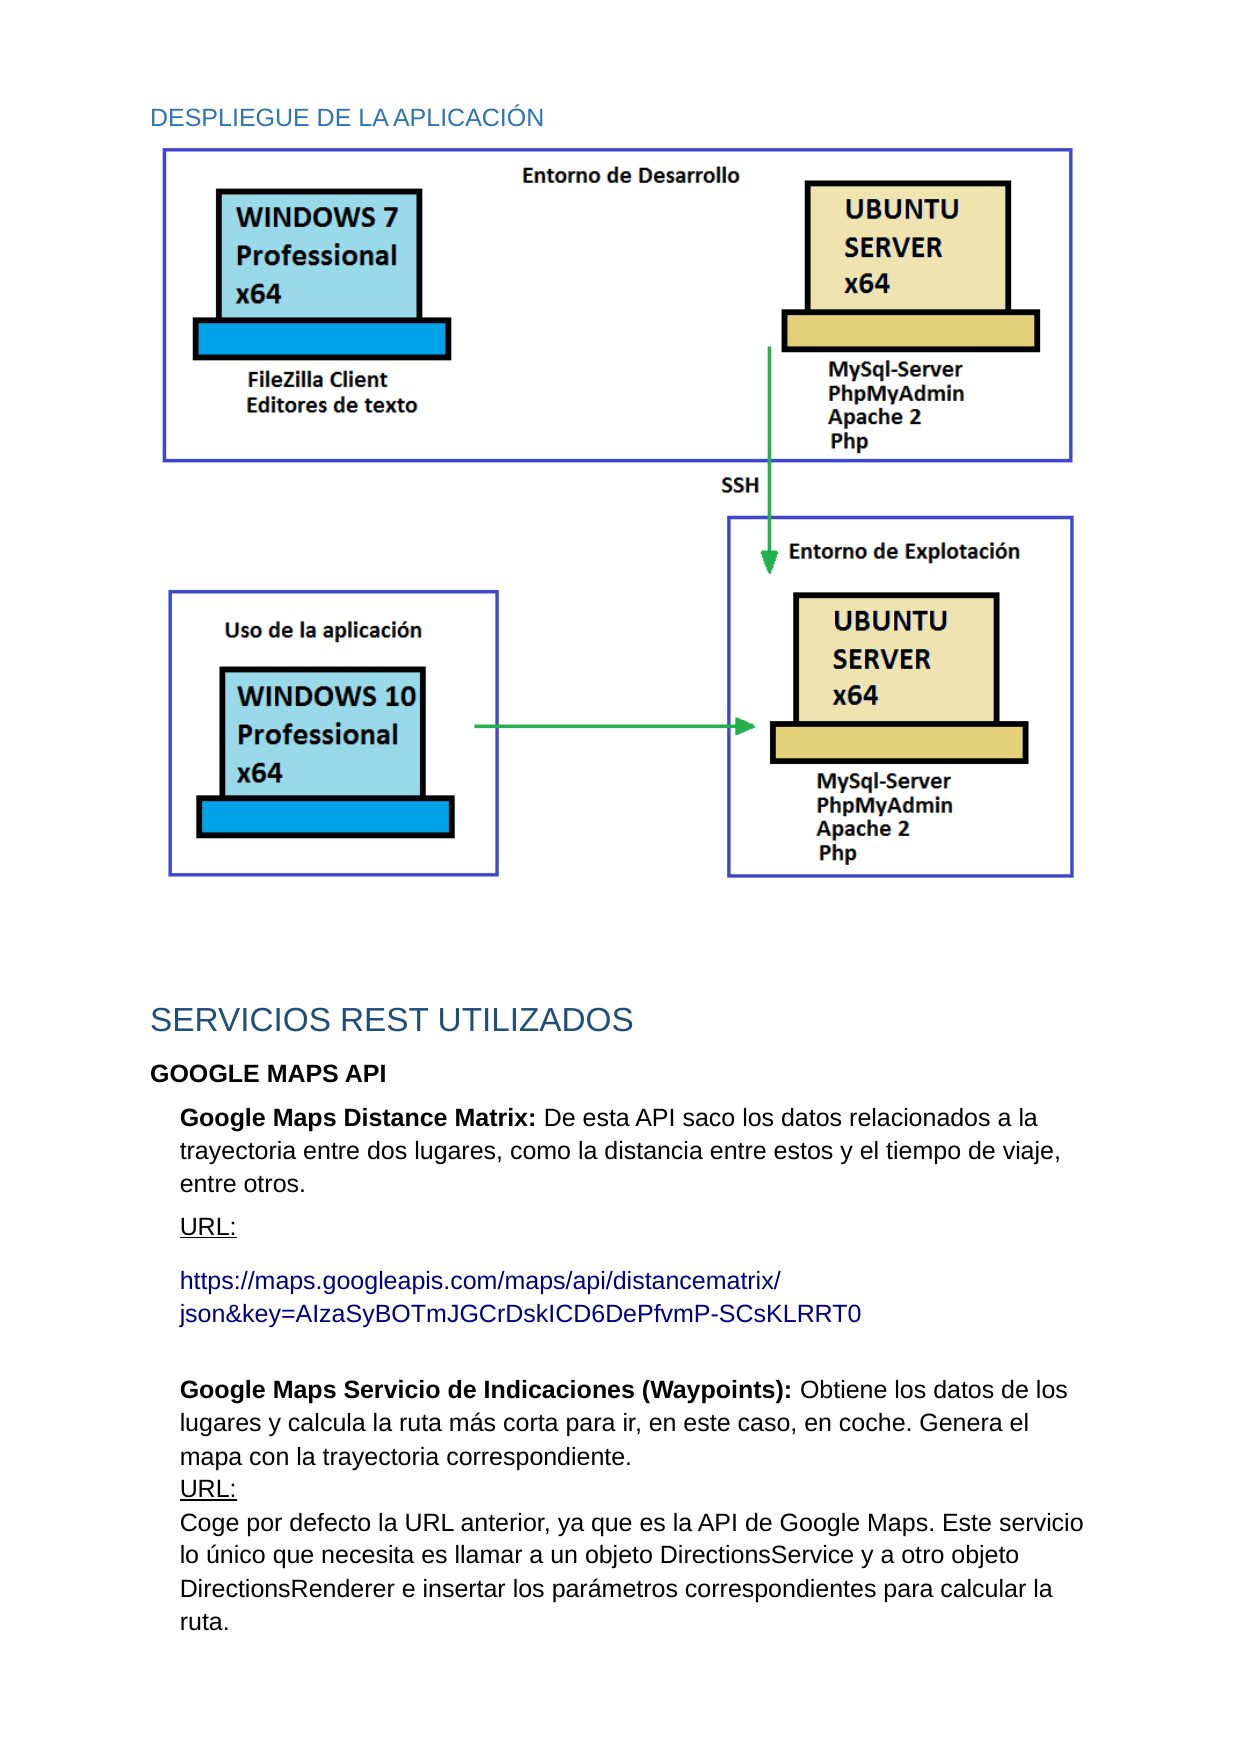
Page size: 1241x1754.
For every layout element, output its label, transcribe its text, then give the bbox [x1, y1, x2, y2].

text Google Maps Servicio de Indicaciones (Waypoints): Obtiene los datos de los lugares y calcula la ruta más corta para ir, en este caso, en coche. Genera el mapa con la trayectoria correspondiente. [179, 1375, 1090, 1470]
text https://maps.googleapis.com/maps/api/distancematrix/json&key=AIzaSyBOTmJGCrDskICD6DePfvmP-SCsKLRRT0 [179, 1266, 1090, 1328]
text URL: [179, 1474, 1090, 1503]
subtitle DESPLIEGUE DE LA APLICACIÓN [150, 103, 1090, 132]
text Google Maps Distance Matrix: De esta API saco los datos relacionados a la trayectoria entre dos lugares, como la distancia entre estos y el tiempo de viaje, entre otros. [179, 1103, 1090, 1197]
picture [150, 140, 1089, 894]
text URL: [179, 1212, 1090, 1241]
text Coge por defecto la URL anterior, ya que es la API de Google Maps. Este servicio lo único que necesita es llamar a un objeto DirectionsService y a otro objeto DirectionsRenderer e insertar los parámetros correspondientes para calcular la ruta. [179, 1507, 1090, 1635]
subtitle SERVICIOS REST UTILIZADOS [150, 1000, 1090, 1038]
text GOOGLE MAPS API [150, 1059, 1090, 1088]
